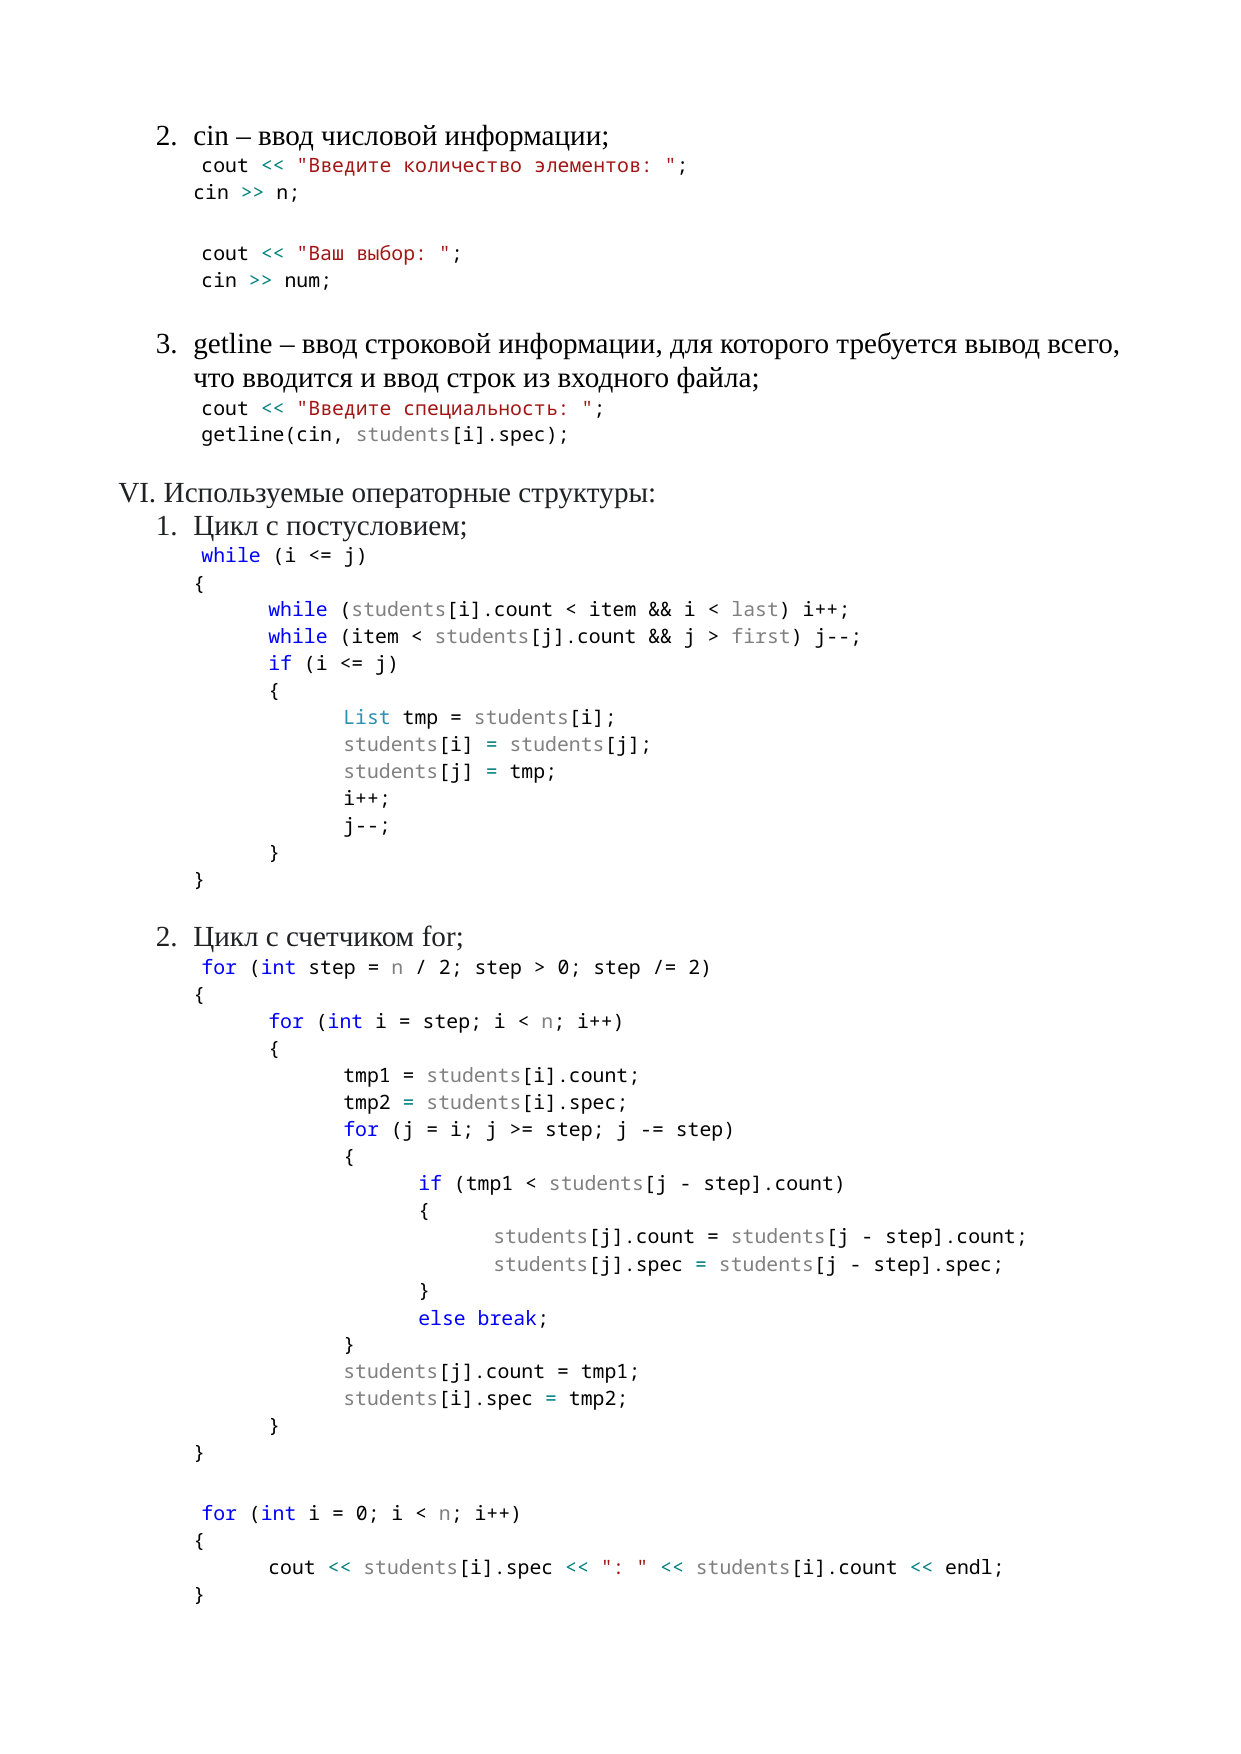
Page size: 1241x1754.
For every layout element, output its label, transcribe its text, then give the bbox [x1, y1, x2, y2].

text VI. Используемые операторные структуры: [118, 475, 1122, 508]
list Цикл с постусловием; [156, 508, 1122, 542]
text } [118, 1580, 1122, 1607]
text j--; [118, 812, 1122, 838]
text } [118, 1331, 1122, 1358]
text } [118, 1412, 1122, 1439]
text for (int step = n / 2; step > 0; step /= 2) [118, 953, 1122, 980]
text while (item < students[j].count && j > first) j--; [118, 623, 1122, 650]
text students[j] = tmp; [118, 758, 1122, 784]
text } [118, 1277, 1122, 1304]
text { [118, 1034, 1122, 1061]
text { [118, 1142, 1122, 1169]
text { [118, 980, 1122, 1007]
text for (j = i; j >= step; j -= step) [118, 1115, 1122, 1142]
list Цикл с счетчиком for; [156, 919, 1122, 953]
text while (students[i].count < item && i < last) i++; [118, 596, 1122, 623]
text cout << "Введите специальность: "; [118, 394, 1122, 421]
text } [118, 1439, 1122, 1466]
text } [118, 838, 1122, 866]
text i++; [118, 784, 1122, 812]
text { [118, 1526, 1122, 1553]
text { [118, 677, 1122, 704]
text { [118, 569, 1122, 596]
text students[i].spec = tmp2; [118, 1385, 1122, 1412]
list cin – ввод числовой информации; [156, 118, 1122, 152]
text getline(cin, students[i].spec); [118, 421, 1122, 448]
text students[i] = students[j]; [118, 731, 1122, 758]
text while (i <= j) [118, 542, 1122, 569]
text if (tmp1 < students[j - step].count) [118, 1169, 1122, 1196]
text cout << students[i].spec << ": " << students[i].count << endl; [118, 1553, 1122, 1580]
text students[j].count = tmp1; [118, 1358, 1122, 1385]
text if (i <= j) [118, 650, 1122, 677]
text students[j].count = students[j - step].count; [118, 1223, 1122, 1250]
text cout << "Введите количество элементов: "; [118, 152, 1122, 179]
text for (int i = step; i < n; i++) [118, 1007, 1122, 1034]
text tmp1 = students[i].count; [118, 1061, 1122, 1088]
text tmp2 = students[i].spec; [118, 1088, 1122, 1115]
text cin >> n; [118, 179, 1122, 206]
text { [118, 1196, 1122, 1223]
text for (int i = 0; i < n; i++) [118, 1499, 1122, 1526]
text } [118, 866, 1122, 892]
text List tmp = students[i]; [118, 704, 1122, 731]
list getline – ввод строковой информации, для которого требуется вывод всего, что вводится и ввод строк из входного файла; [156, 327, 1122, 394]
text students[j].spec = students[j - step].spec; [118, 1250, 1122, 1277]
text else break; [118, 1304, 1122, 1331]
text cin >> num; [118, 266, 1122, 293]
text cout << "Ваш выбор: "; [118, 239, 1122, 266]
